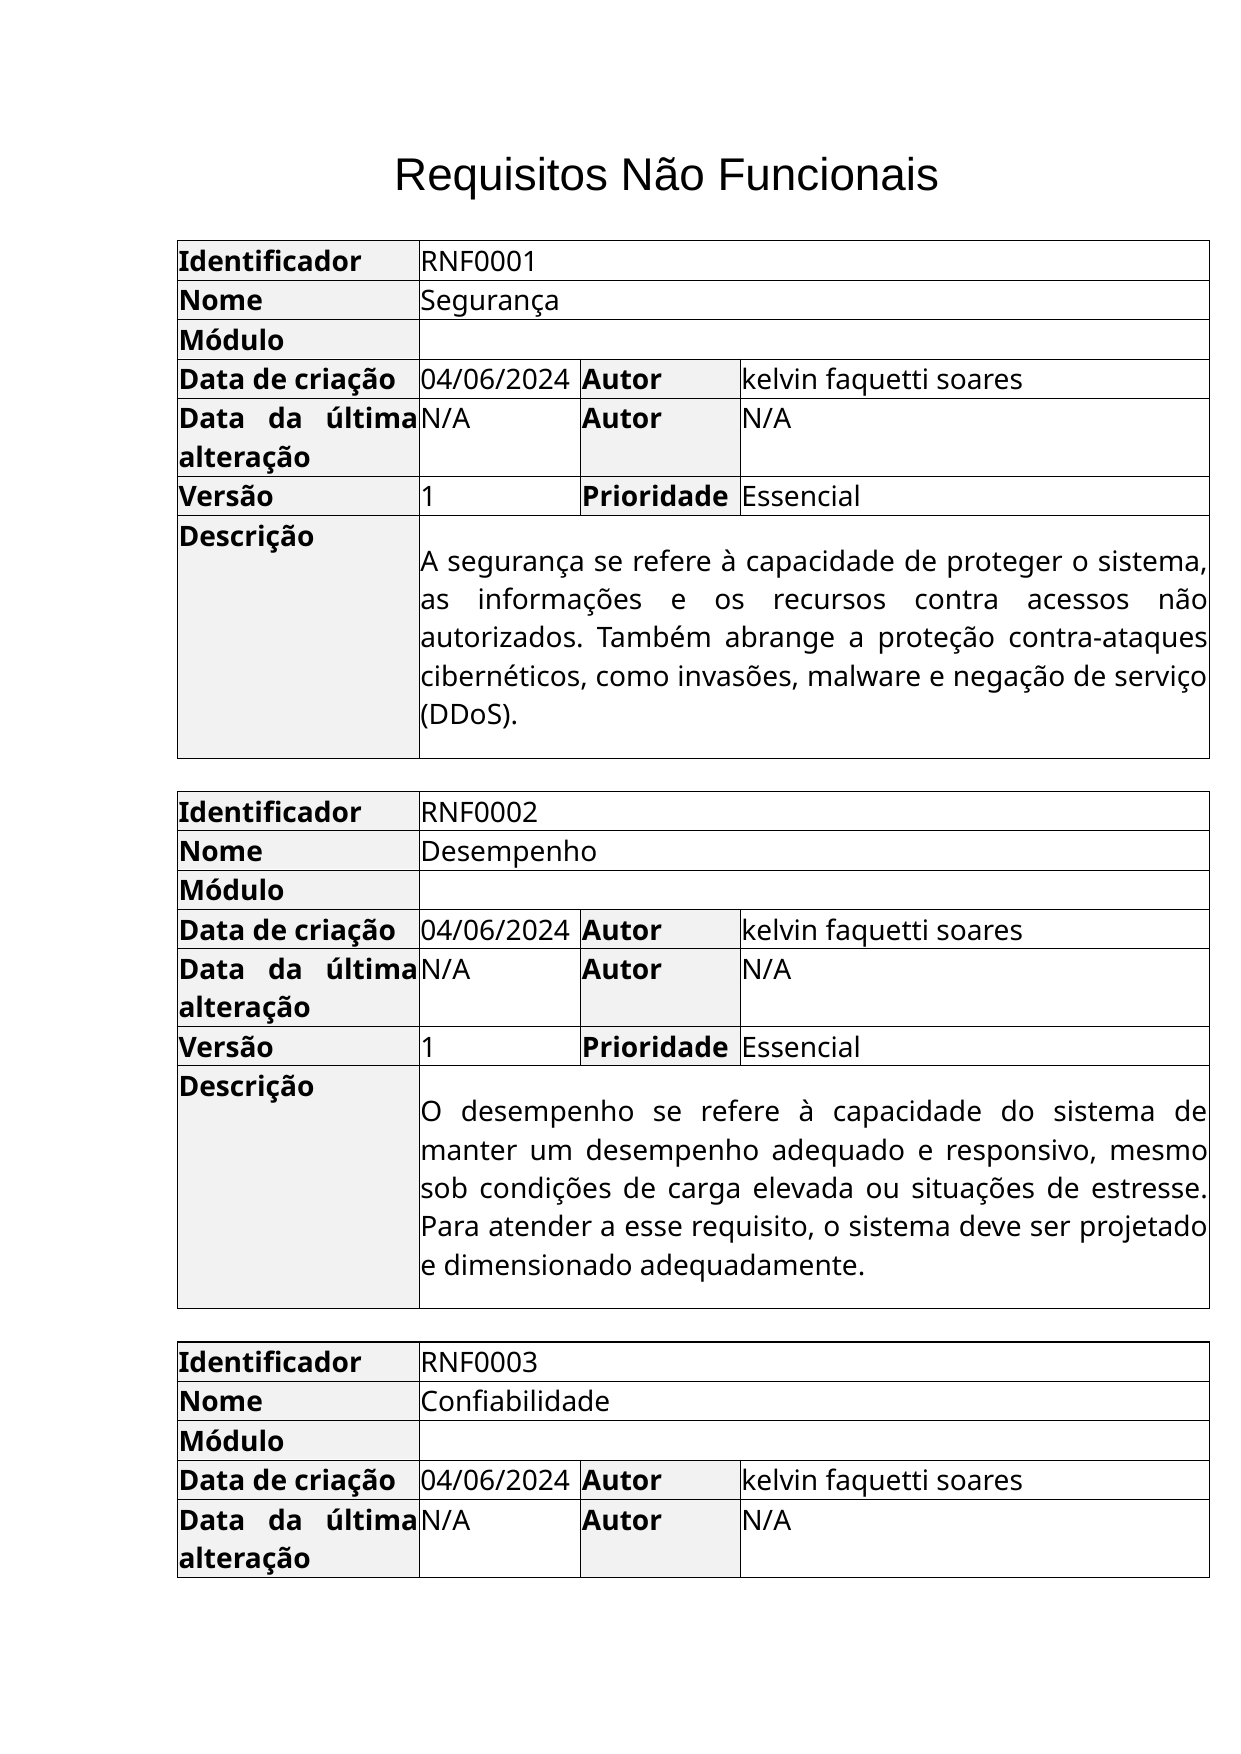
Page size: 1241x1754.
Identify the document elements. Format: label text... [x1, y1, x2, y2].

table_header RNF0001 [420, 241, 1209, 280]
table_header Identificador [178, 1343, 419, 1381]
text Requisitos Não Funcionais [177, 148, 1063, 200]
table_cell Autor [581, 399, 740, 476]
table_cell [420, 320, 1209, 358]
table_cell Data da última alteração [178, 399, 419, 476]
table_cell 1 [420, 1027, 580, 1065]
table_cell N/A [420, 949, 580, 1026]
table_cell Autor [581, 1461, 740, 1499]
table_cell Autor [581, 360, 740, 398]
table_cell 04/06/2024 [420, 360, 580, 398]
table_cell N/A [741, 399, 1209, 476]
table_cell A segurança se refere à capacidade de proteger o sistema, as informações e os recursos contra acessos não autorizados. Também abrange a proteção contra-ataques cibernéticos, como invasões, malware e negação de serviço (DDoS). [420, 516, 1209, 758]
table_cell Data de criação [178, 1461, 419, 1499]
table_cell Prioridade [581, 477, 740, 515]
table_cell Autor [581, 910, 740, 948]
table_cell Autor [581, 1500, 740, 1577]
table_cell Módulo [178, 320, 419, 358]
table_cell Data da última alteração [178, 949, 419, 1026]
table_cell Versão [178, 477, 419, 515]
table_cell Nome [178, 281, 419, 319]
table_cell kelvin faquetti soares [741, 360, 1209, 398]
table_cell Essencial [741, 477, 1209, 515]
table_cell N/A [420, 399, 580, 476]
table_cell Data da última alteração [178, 1500, 419, 1577]
table_cell Data de criação [178, 910, 419, 948]
table_header Identificador [178, 792, 419, 830]
table_cell N/A [420, 1500, 580, 1577]
table_header RNF0002 [420, 792, 1209, 830]
table_cell Essencial [741, 1027, 1209, 1065]
table_cell 04/06/2024 [420, 910, 580, 948]
table_cell Nome [178, 1382, 419, 1420]
table_cell Confiabilidade [420, 1382, 1209, 1420]
table_cell [420, 871, 1209, 909]
table_cell Nome [178, 831, 419, 869]
table_header RNF0003 [420, 1343, 1209, 1381]
table_cell Descrição [178, 1066, 419, 1308]
table_cell O desempenho se refere à capacidade do sistema de manter um desempenho adequado e responsivo, mesmo sob condições de carga elevada ou situações de estresse. Para atender a esse requisito, o sistema deve ser projetado e dimensionado adequadamente. [420, 1066, 1209, 1308]
table_cell Módulo [178, 871, 419, 909]
table_cell 04/06/2024 [420, 1461, 580, 1499]
table_header Identificador [178, 241, 419, 280]
table_cell Segurança [420, 281, 1209, 319]
table_cell [420, 1421, 1209, 1459]
table_cell N/A [741, 949, 1209, 1026]
table_cell 1 [420, 477, 580, 515]
table_cell kelvin faquetti soares [741, 1461, 1209, 1499]
table_cell Data de criação [178, 360, 419, 398]
table_cell N/A [741, 1500, 1209, 1577]
table_cell Autor [581, 949, 740, 1026]
table_cell Prioridade [581, 1027, 740, 1065]
table_cell Desempenho [420, 831, 1209, 869]
table_cell Descrição [178, 516, 419, 758]
table_cell kelvin faquetti soares [741, 910, 1209, 948]
table_cell Módulo [178, 1421, 419, 1459]
table_cell Versão [178, 1027, 419, 1065]
